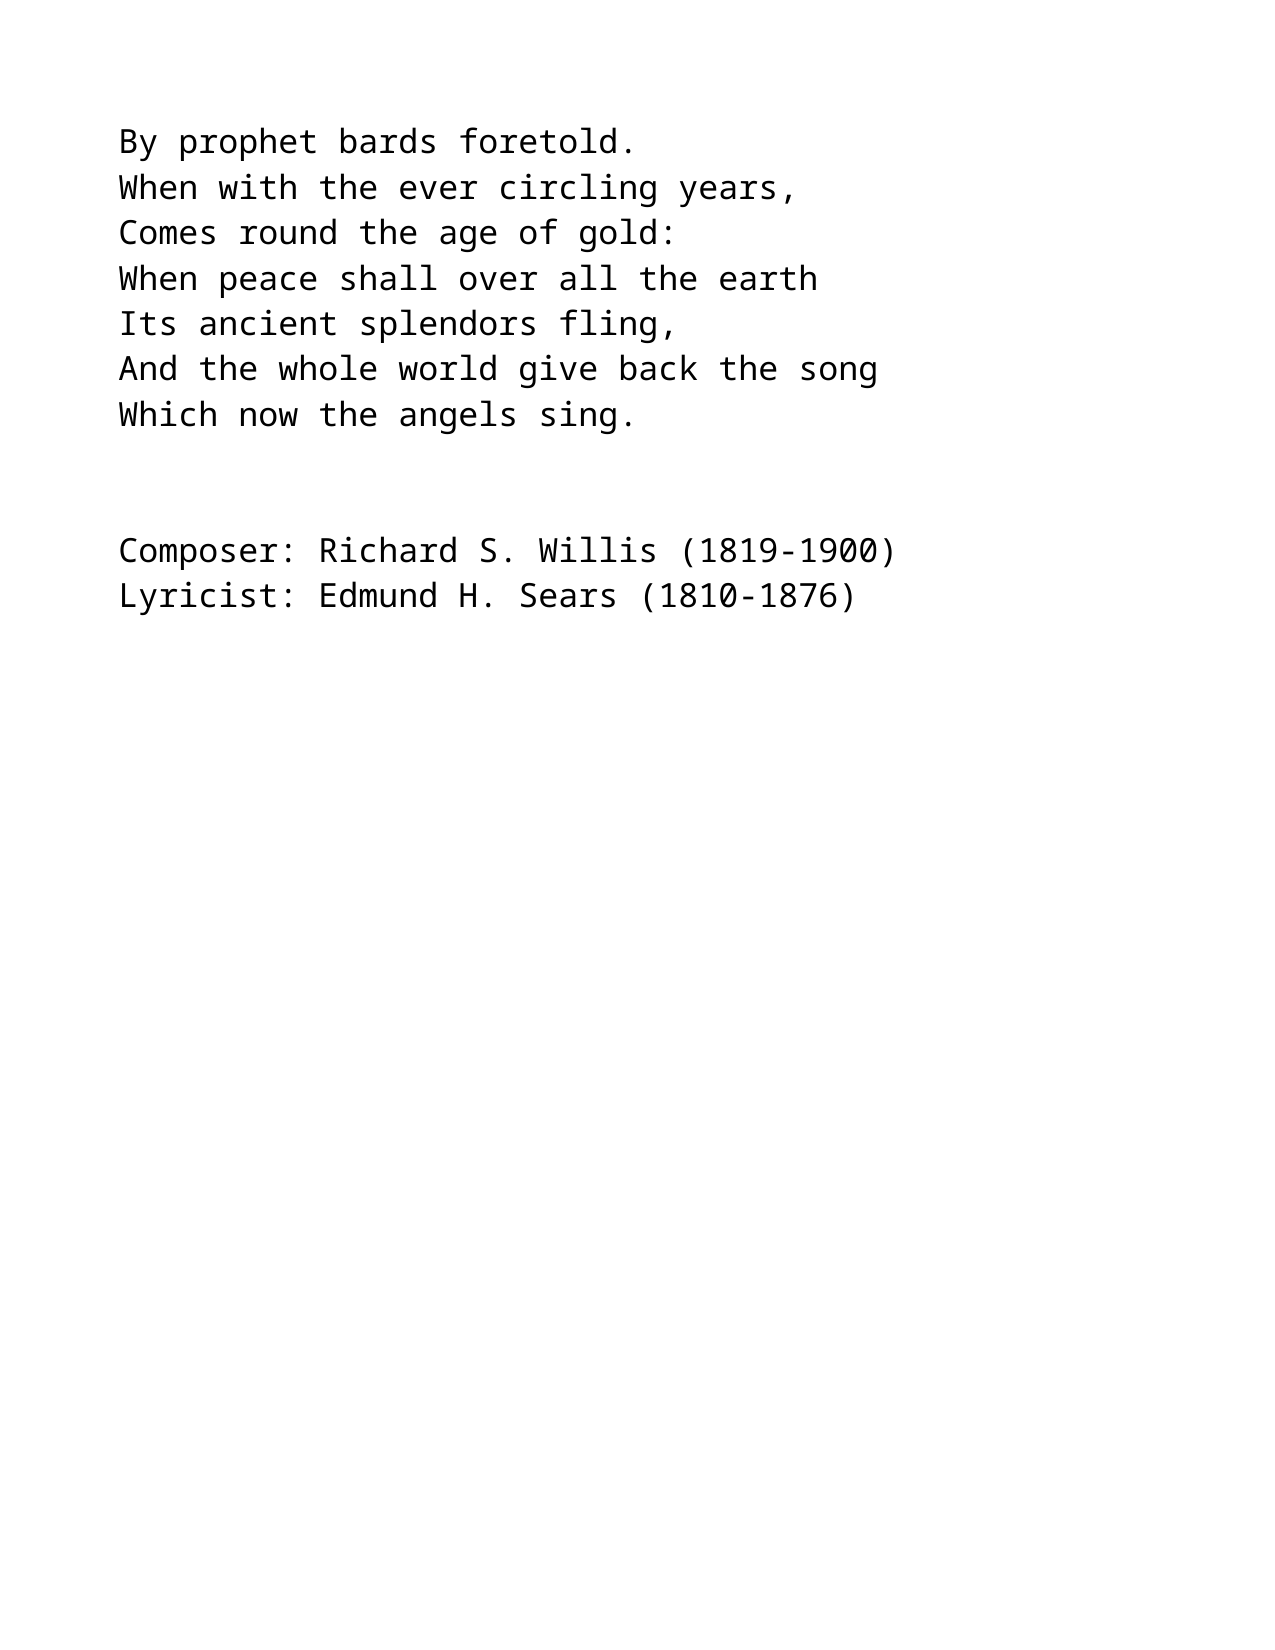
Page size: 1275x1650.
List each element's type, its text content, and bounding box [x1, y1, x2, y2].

text When with the ever circling years, [118, 163, 1157, 209]
text Which now the angels sing. [118, 391, 1157, 436]
text Comes round the age of gold: [118, 209, 1157, 254]
text And the whole world give back the song [118, 345, 1157, 391]
text Lyricist: Edmund H. Sears (1810-1876) [118, 572, 1157, 618]
text When peace shall over all the earth [118, 254, 1157, 300]
text Composer: Richard S. Willis (1819-1900) [118, 527, 1157, 572]
text By prophet bards foretold. [118, 118, 1157, 163]
text Its ancient splendors fling, [118, 300, 1157, 345]
